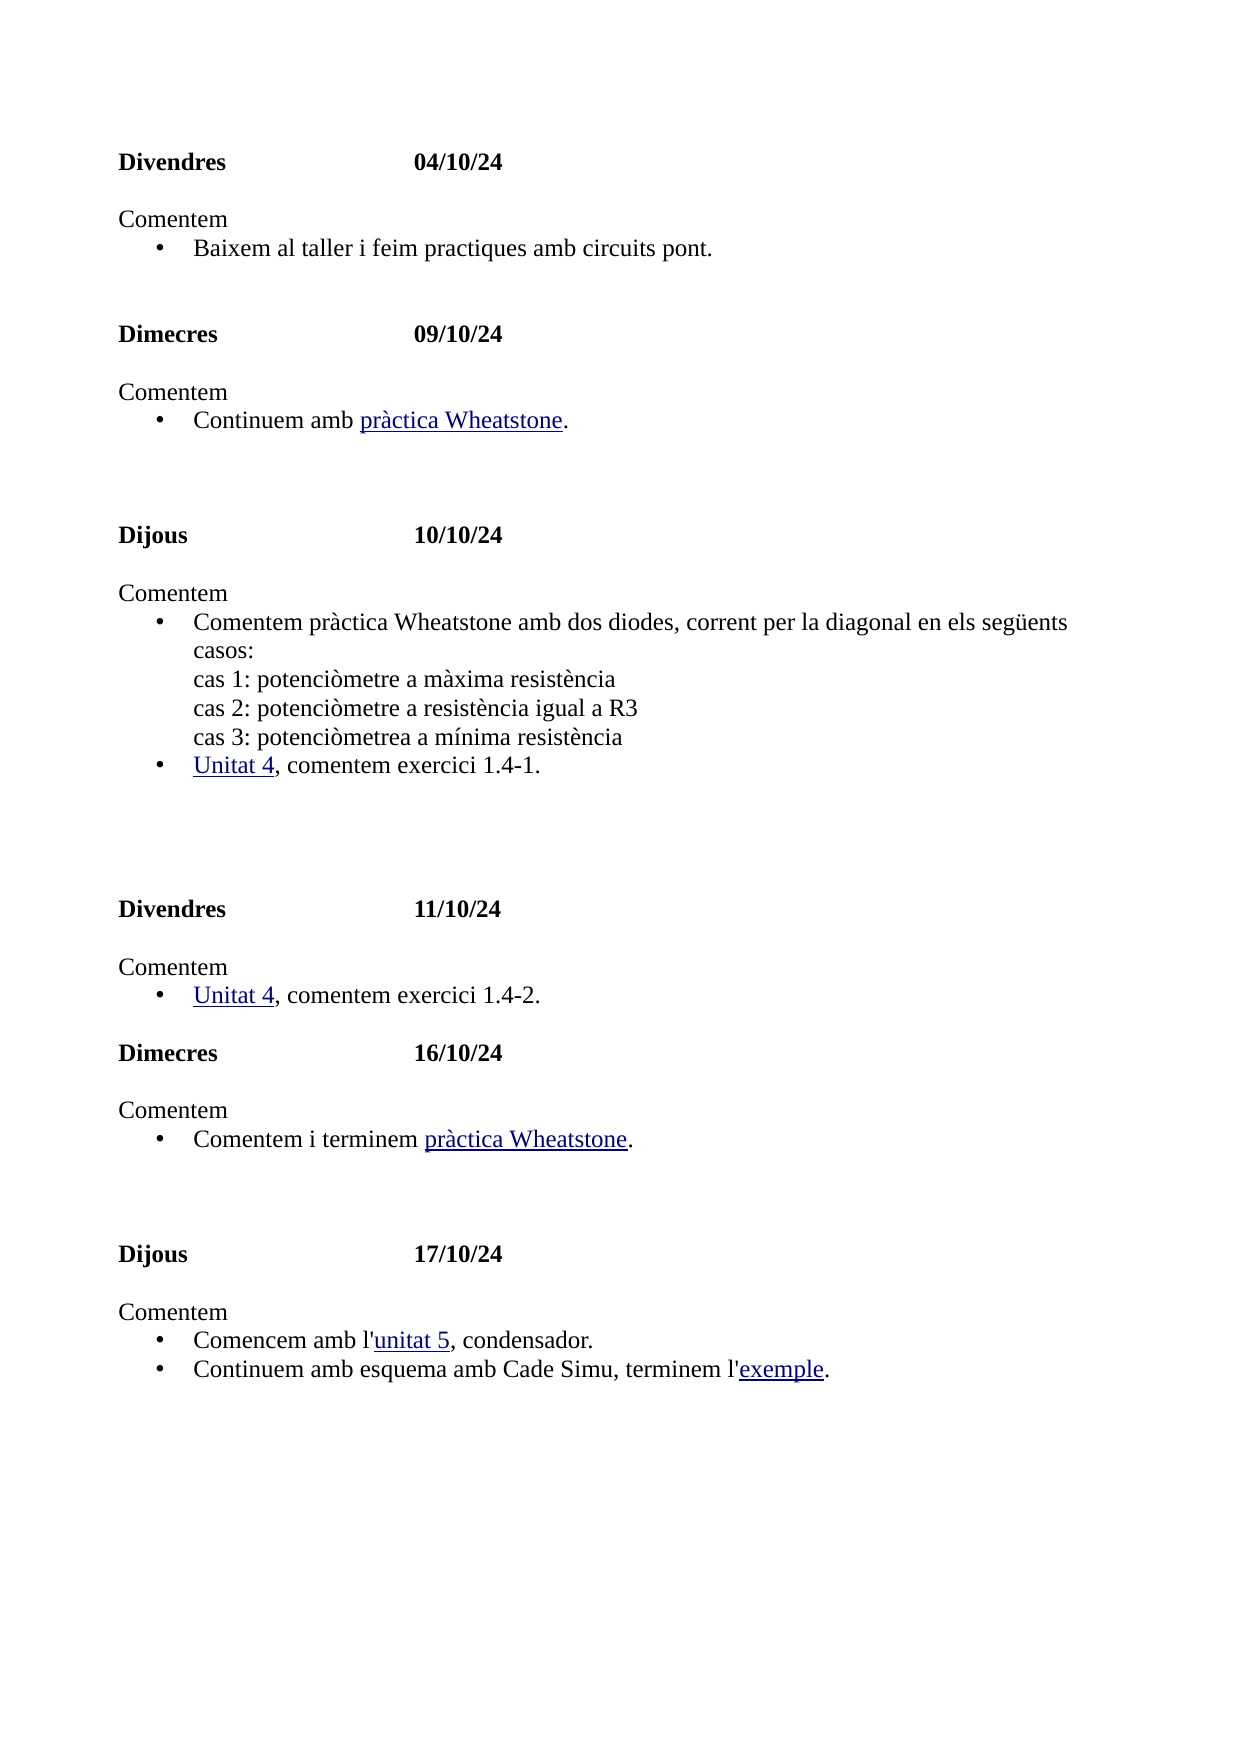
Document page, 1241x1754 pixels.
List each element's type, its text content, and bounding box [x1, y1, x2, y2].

text Comentem [118, 204, 1122, 233]
text Comentem [118, 1297, 1122, 1326]
list cas 1: potenciòmetre a màxima resistència [156, 664, 1122, 693]
list Baixem al taller i feim practiques amb circuits pont. [156, 233, 1122, 262]
list Unitat 4, comentem exercici 1.4-1. [156, 751, 1122, 779]
text Dimecres 16/10/24 [118, 1038, 1122, 1067]
list Unitat 4, comentem exercici 1.4-2. [156, 981, 1122, 1009]
text Comentem [118, 1096, 1122, 1124]
list cas 3: potenciòmetrea a mínima resistència [156, 722, 1122, 751]
list Continuem amb pràctica Wheatstone. [156, 406, 1122, 434]
text Dijous 17/10/24 [118, 1239, 1122, 1268]
text Dijous 10/10/24 [118, 521, 1122, 549]
text Comentem [118, 578, 1122, 607]
text Dimecres 09/10/24 [118, 319, 1122, 348]
list Comencem amb l'unitat 5, condensador. [156, 1326, 1122, 1354]
text Comentem [118, 377, 1122, 406]
list Comentem i terminem pràctica Wheatstone. [156, 1124, 1122, 1153]
list cas 2: potenciòmetre a resistència igual a R3 [156, 693, 1122, 722]
text Comentem [118, 952, 1122, 981]
text Divendres 04/10/24 [118, 147, 1122, 176]
list Comentem pràctica Wheatstone amb dos diodes, corrent per la diagonal en els següents casos: [156, 607, 1122, 664]
text Divendres 11/10/24 [118, 894, 1122, 923]
list Continuem amb esquema amb Cade Simu, terminem l'exemple. [156, 1354, 1122, 1383]
